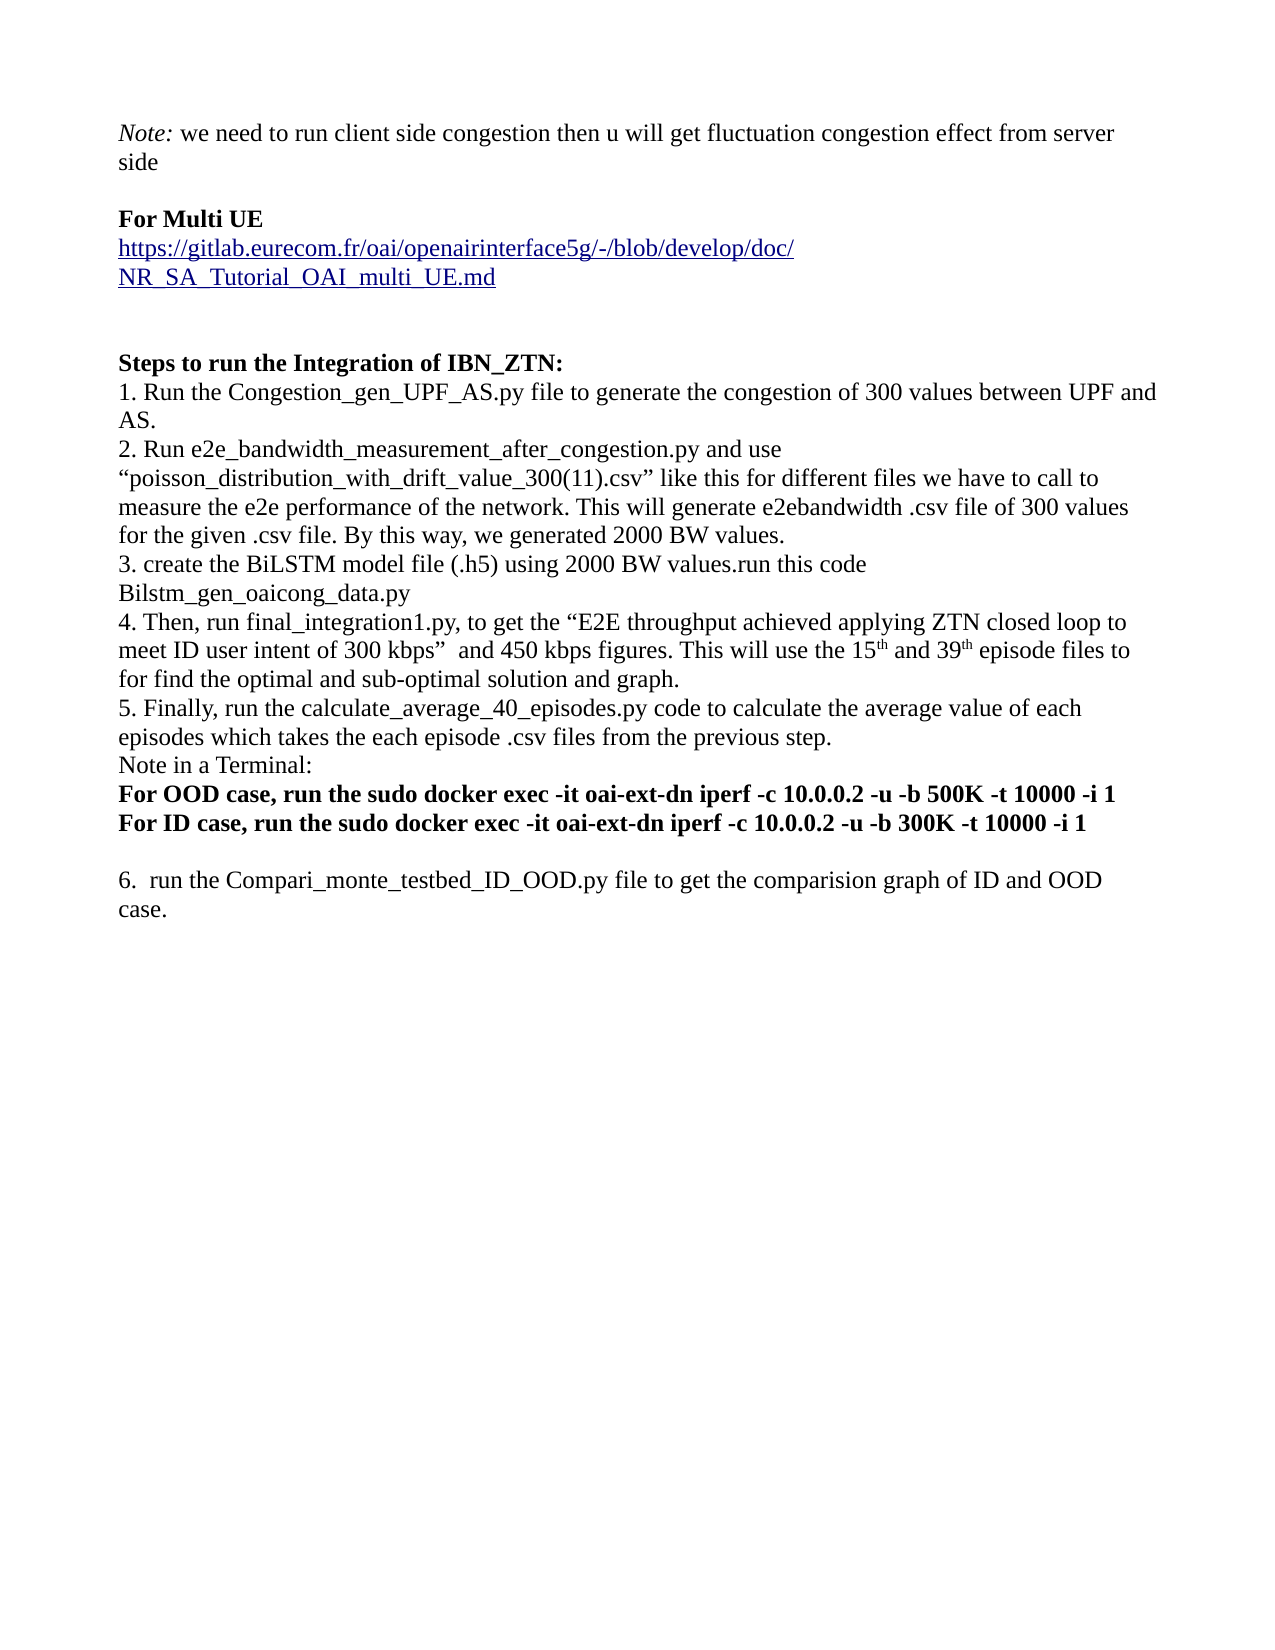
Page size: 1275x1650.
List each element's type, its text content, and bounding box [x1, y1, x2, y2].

text For Multi UE [118, 204, 1157, 233]
text 3. create the BiLSTM model file (.h5) using 2000 BW values.run this code Bilstm_gen_oaicong_data.py [118, 549, 1157, 607]
text https://gitlab.eurecom.fr/oai/openairinterface5g/-/blob/develop/doc/NR_SA_Tutorial_OAI_multi_UE.md [118, 233, 1157, 291]
text 4. Then, run final_integration1.py, to get the “E2E throughput achieved applying ZTN closed loop to meet ID user intent of 300 kbps” and 450 kbps figures. This will use the 15th and 39th episode files to for find the optimal and sub-optimal solution and graph. [118, 607, 1157, 693]
text 5. Finally, run the calculate_average_40_episodes.py code to calculate the average value of each episodes which takes the each episode .csv files from the previous step. [118, 693, 1157, 751]
text Steps to run the Integration of IBN_ZTN: [118, 348, 1157, 377]
text 6. run the Compari_monte_testbed_ID_OOD.py file to get the comparision graph of ID and OOD case. [118, 866, 1157, 923]
text 2. Run e2e_bandwidth_measurement_after_congestion.py and use “poisson_distribution_with_drift_value_300(11).csv” like this for different files we have to call to measure the e2e performance of the network. This will generate e2ebandwidth .csv file of 300 values for the given .csv file. By this way, we generated 2000 BW values. [118, 434, 1157, 549]
text 1. Run the Congestion_gen_UPF_AS.py file to generate the congestion of 300 values between UPF and AS. [118, 377, 1157, 434]
text For OOD case, run the sudo docker exec -it oai-ext-dn iperf -c 10.0.0.2 -u -b 500K -t 10000 -i 1 [118, 779, 1157, 808]
text Note: we need to run client side congestion then u will get fluctuation congestion effect from server side [118, 118, 1157, 176]
text Note in a Terminal: [118, 751, 1157, 779]
text For ID case, run the sudo docker exec -it oai-ext-dn iperf -c 10.0.0.2 -u -b 300K -t 10000 -i 1 [118, 808, 1157, 837]
